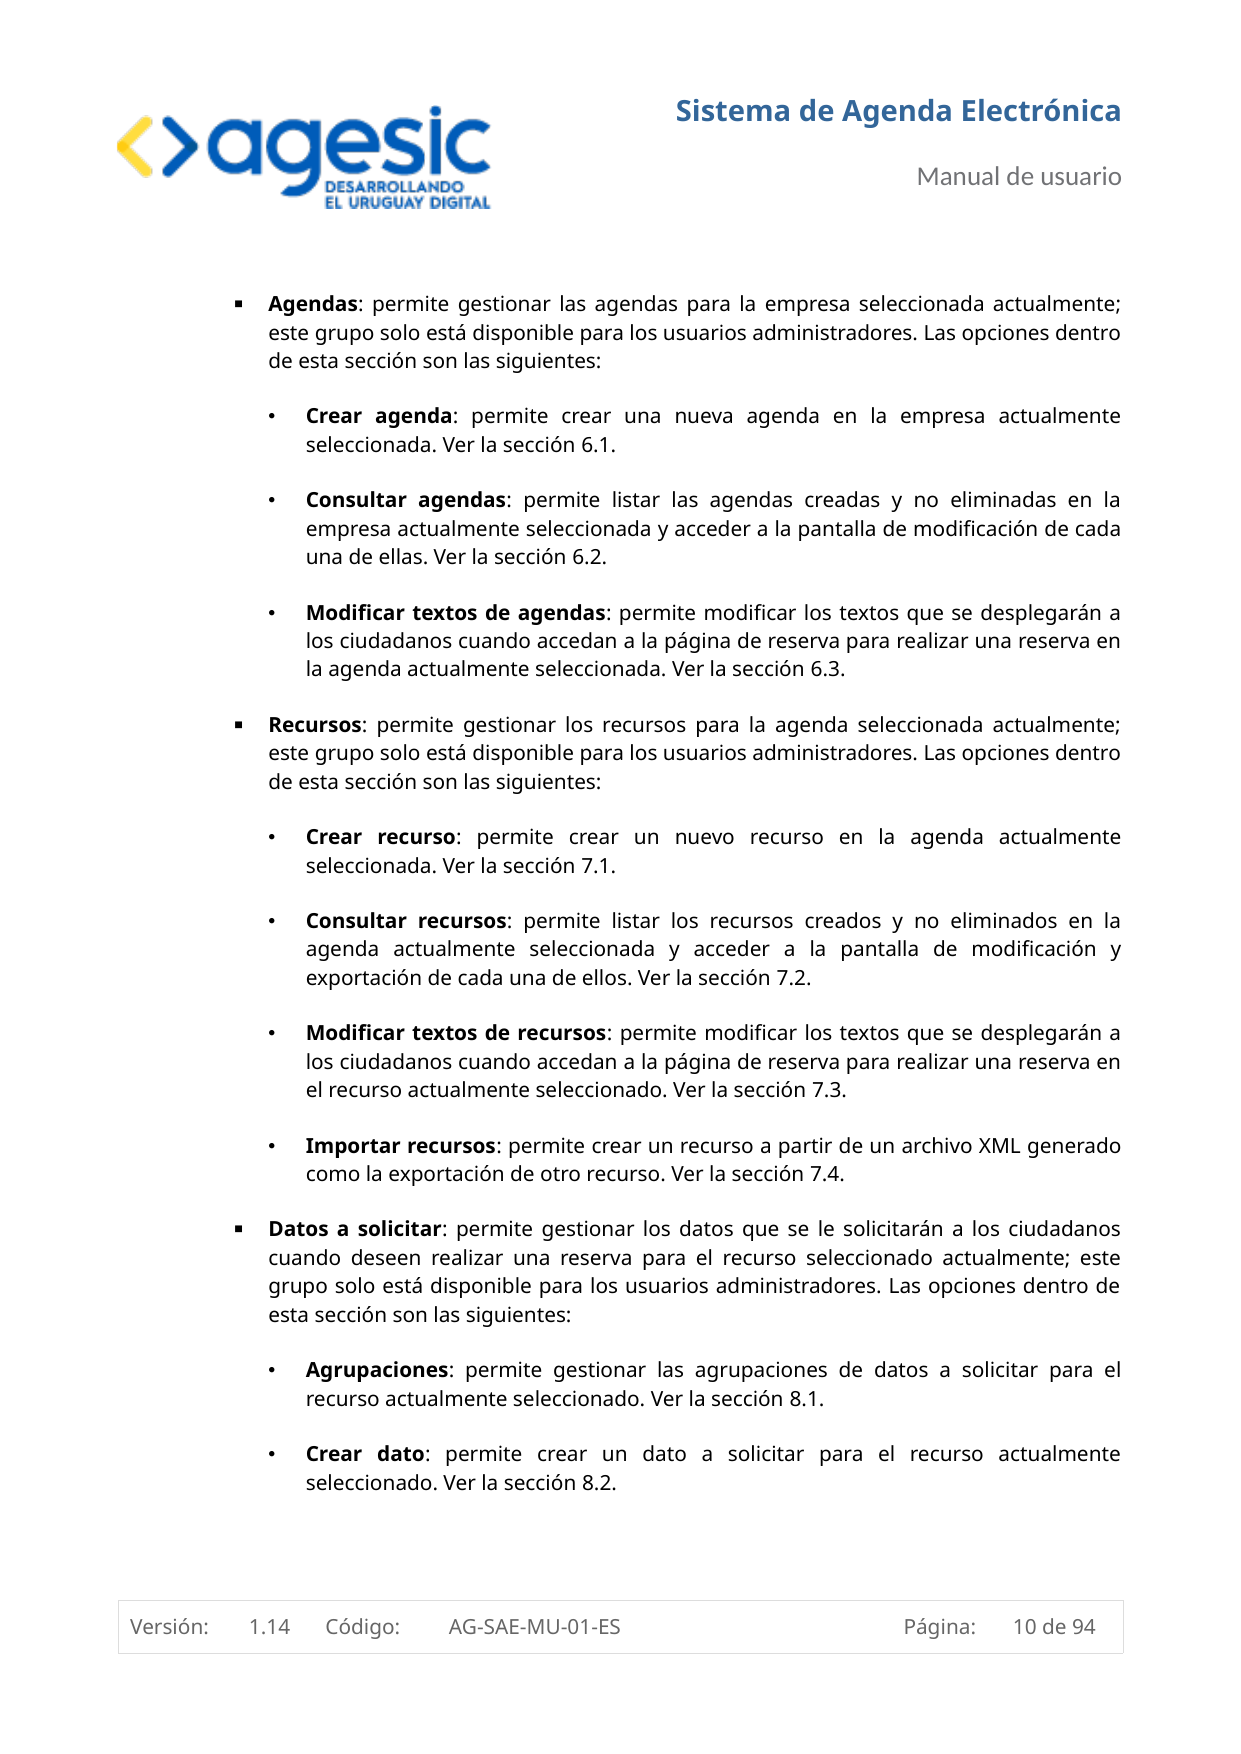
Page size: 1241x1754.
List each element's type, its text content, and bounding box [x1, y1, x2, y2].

list Consultar recursos: permite listar los recursos creados y no eliminados en la agenda actualmente seleccionada y acceder a la pantalla de modificación y exportación de cada una de ellos. Ver la sección 7.2. [268, 906, 1122, 991]
list Crear dato: permite crear un dato a solicitar para el recurso actualmente seleccionado. Ver la sección 8.2. [268, 1439, 1122, 1496]
list Crear agenda: permite crear una nueva agenda en la empresa actualmente seleccionada. Ver la sección 6.1. [268, 402, 1122, 458]
list Recursos: permite gestionar los recursos para la agenda seleccionada actualmente; este grupo solo está disponible para los usuarios administradores. Las opciones dentro de esta sección son las siguientes: [231, 710, 1122, 795]
list Importar recursos: permite crear un recurso a partir de un archivo XML generado como la exportación de otro recurso. Ver la sección 7.4. [268, 1131, 1122, 1188]
list Agrupaciones: permite gestionar las agrupaciones de datos a solicitar para el recurso actualmente seleccionado. Ver la sección 8.1. [268, 1355, 1122, 1412]
picture [116, 105, 492, 209]
list Crear recurso: permite crear un nuevo recurso en la agenda actualmente seleccionada. Ver la sección 7.1. [268, 822, 1122, 879]
list Datos a solicitar: permite gestionar los datos que se le solicitarán a los ciudadanos cuando deseen realizar una reserva para el recurso seleccionado actualmente; este grupo solo está disponible para los usuarios administradores. Las opciones dentro de esta sección son las siguientes: [231, 1214, 1122, 1328]
list Agendas: permite gestionar las agendas para la empresa seleccionada actualmente; este grupo solo está disponible para los usuarios administradores. Las opciones dentro de esta sección son las siguientes: [231, 289, 1122, 374]
list Consultar agendas: permite listar las agendas creadas y no eliminadas en la empresa actualmente seleccionada y acceder a la pantalla de modificación de cada una de ellas. Ver la sección 6.2. [268, 485, 1122, 571]
list Modificar textos de recursos: permite modificar los textos que se desplegarán a los ciudadanos cuando accedan a la página de reserva para realizar una reserva en el recurso actualmente seleccionado. Ver la sección 7.3. [268, 1018, 1122, 1104]
list Modificar textos de agendas: permite modificar los textos que se desplegarán a los ciudadanos cuando accedan a la página de reserva para realizar una reserva en la agenda actualmente seleccionada. Ver la sección 6.3. [268, 598, 1122, 683]
